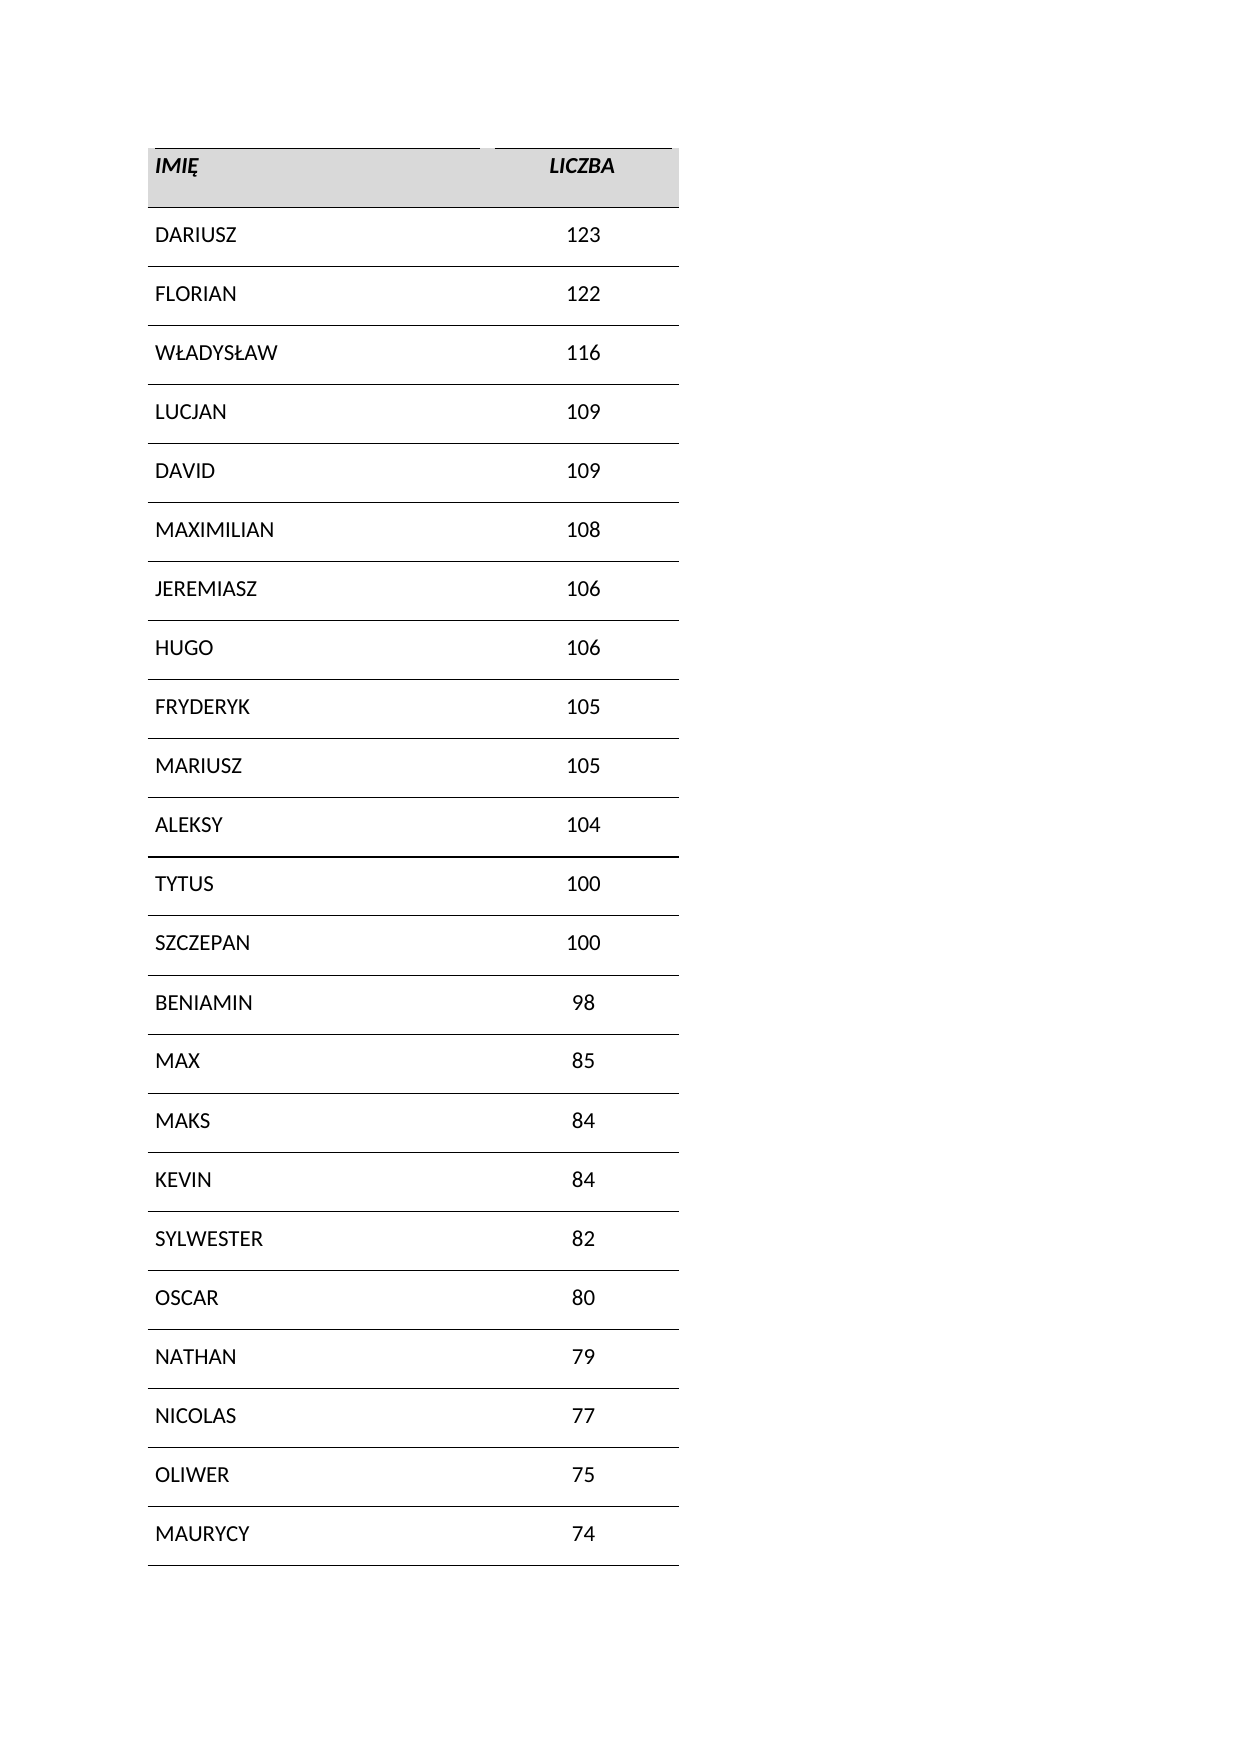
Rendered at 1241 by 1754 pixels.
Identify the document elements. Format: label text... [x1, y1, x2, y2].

table_cell 77 [487, 1389, 679, 1447]
table_cell BENIAMIN [148, 976, 487, 1033]
table_cell MAURYCY [148, 1507, 487, 1565]
table_cell 79 [487, 1330, 679, 1388]
table_cell 82 [487, 1212, 679, 1270]
table_cell 75 [487, 1448, 679, 1506]
table_cell SYLWESTER [148, 1212, 487, 1270]
table_header IMIĘ [148, 148, 487, 207]
table_cell TYTUS [148, 858, 487, 915]
table_cell WŁADYSŁAW [148, 326, 487, 384]
table_cell 100 [487, 858, 679, 915]
table_cell 104 [487, 798, 679, 856]
table_cell 105 [487, 680, 679, 738]
table_cell OSCAR [148, 1271, 487, 1329]
table_cell LUCJAN [148, 385, 487, 443]
table_cell 123 [487, 208, 679, 266]
table_header LICZBA [487, 148, 679, 207]
table_cell 109 [487, 385, 679, 443]
table_cell SZCZEPAN [148, 916, 487, 974]
table_cell 74 [487, 1507, 679, 1565]
table_cell JEREMIASZ [148, 562, 487, 620]
table_cell KEVIN [148, 1153, 487, 1211]
table_cell NATHAN [148, 1330, 487, 1388]
table_cell 85 [487, 1035, 679, 1093]
table_cell DARIUSZ [148, 208, 487, 266]
table_cell 84 [487, 1094, 679, 1152]
table_cell 106 [487, 621, 679, 679]
table_cell 80 [487, 1271, 679, 1329]
table_cell FLORIAN [148, 267, 487, 325]
table_cell 122 [487, 267, 679, 325]
table_cell 105 [487, 739, 679, 797]
table_cell 98 [487, 976, 679, 1033]
table_cell MARIUSZ [148, 739, 487, 797]
table_cell MAX [148, 1035, 487, 1093]
table_cell ALEKSY [148, 798, 487, 856]
table_cell HUGO [148, 621, 487, 679]
table_cell FRYDERYK [148, 680, 487, 738]
table_cell 116 [487, 326, 679, 384]
table_cell 106 [487, 562, 679, 620]
table_cell 109 [487, 444, 679, 502]
table_cell NICOLAS [148, 1389, 487, 1447]
table_cell OLIWER [148, 1448, 487, 1506]
table_cell 84 [487, 1153, 679, 1211]
table_cell 108 [487, 503, 679, 561]
table_cell 100 [487, 916, 679, 974]
table_cell DAVID [148, 444, 487, 502]
table_cell MAXIMILIAN [148, 503, 487, 561]
table_cell MAKS [148, 1094, 487, 1152]
